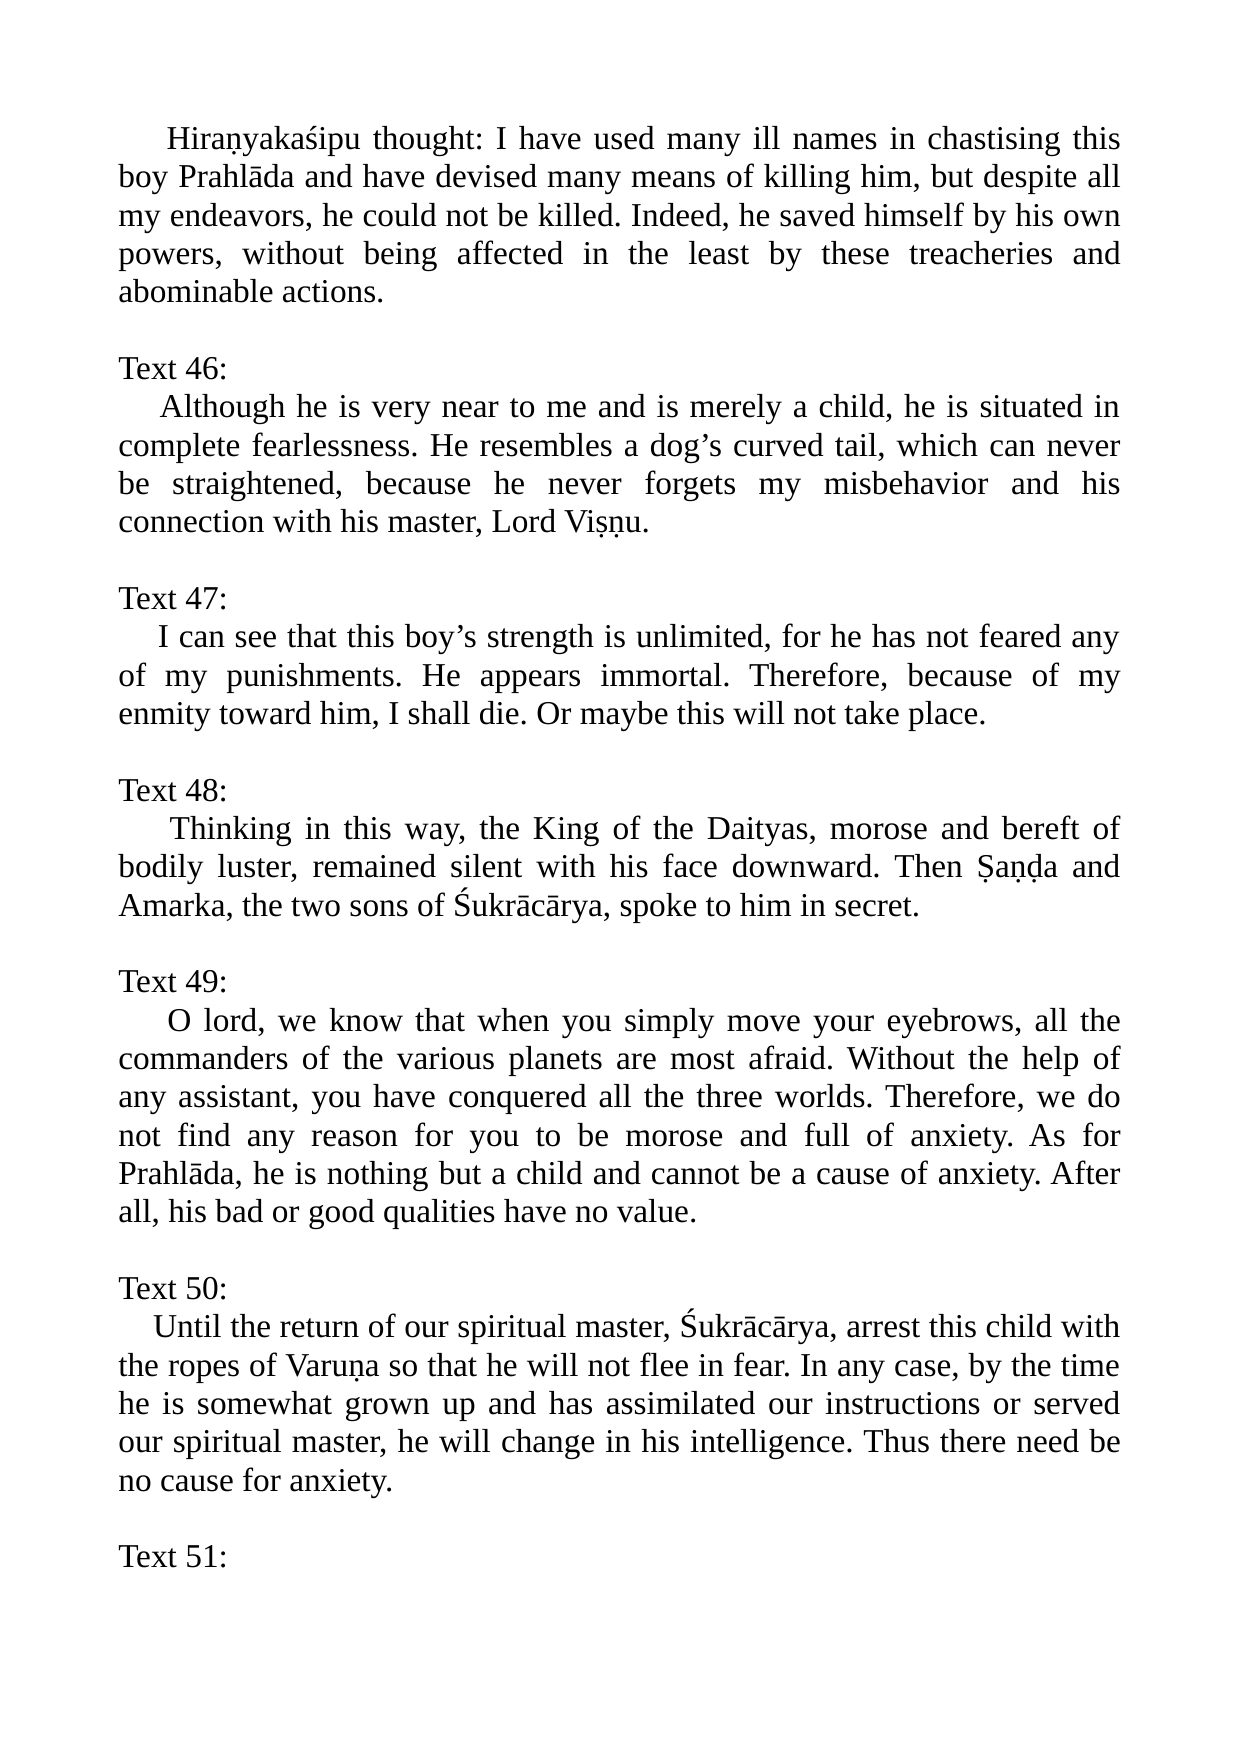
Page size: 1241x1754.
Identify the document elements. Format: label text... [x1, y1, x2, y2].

text Thinking in this way, the King of the Daityas, morose and bereft of bodily luster, remained silent with his face downward. Then Ṣaṇḍa and Amarka, the two sons of Śukrācārya, spoke to him in secret. [118, 808, 1122, 923]
text Text 47: [118, 578, 1122, 616]
text Although he is very near to me and is merely a child, he is situated in complete fearlessness. He resembles a dog’s curved tail, which can never be straightened, because he never forgets my misbehavior and his connection with his master, Lord Viṣṇu. [118, 386, 1122, 540]
text Text 48: [118, 770, 1122, 808]
text I can see that this boy’s strength is unlimited, for he has not feared any of my punishments. He appears immortal. Therefore, because of my enmity toward him, I shall die. Or maybe this will not take place. [118, 616, 1122, 731]
text O lord, we know that when you simply move your eyebrows, all the commanders of the various planets are most afraid. Without the help of any assistant, you have conquered all the three worlds. Therefore, we do not find any reason for you to be morose and full of anxiety. As for Prahlāda, he is nothing but a child and cannot be a cause of anxiety. After all, his bad or good qualities have no value. [118, 1000, 1122, 1230]
text Hiraṇyakaśipu thought: I have used many ill names in chastising this boy Prahlāda and have devised many means of killing him, but despite all my endeavors, he could not be killed. Indeed, he saved himself by his own powers, without being affected in the least by these treacheries and abominable actions. [118, 118, 1122, 310]
text Text 49: [118, 961, 1122, 1000]
text Text 50: [118, 1268, 1122, 1306]
text Until the return of our spiritual master, Śukrācārya, arrest this child with the ropes of Varuṇa so that he will not flee in fear. In any case, by the time he is somewhat grown up and has assimilated our instructions or served our spiritual master, he will change in his intelligence. Thus there need be no cause for anxiety. [118, 1306, 1122, 1498]
text Text 46: [118, 348, 1122, 386]
text Text 51: [118, 1536, 1122, 1575]
